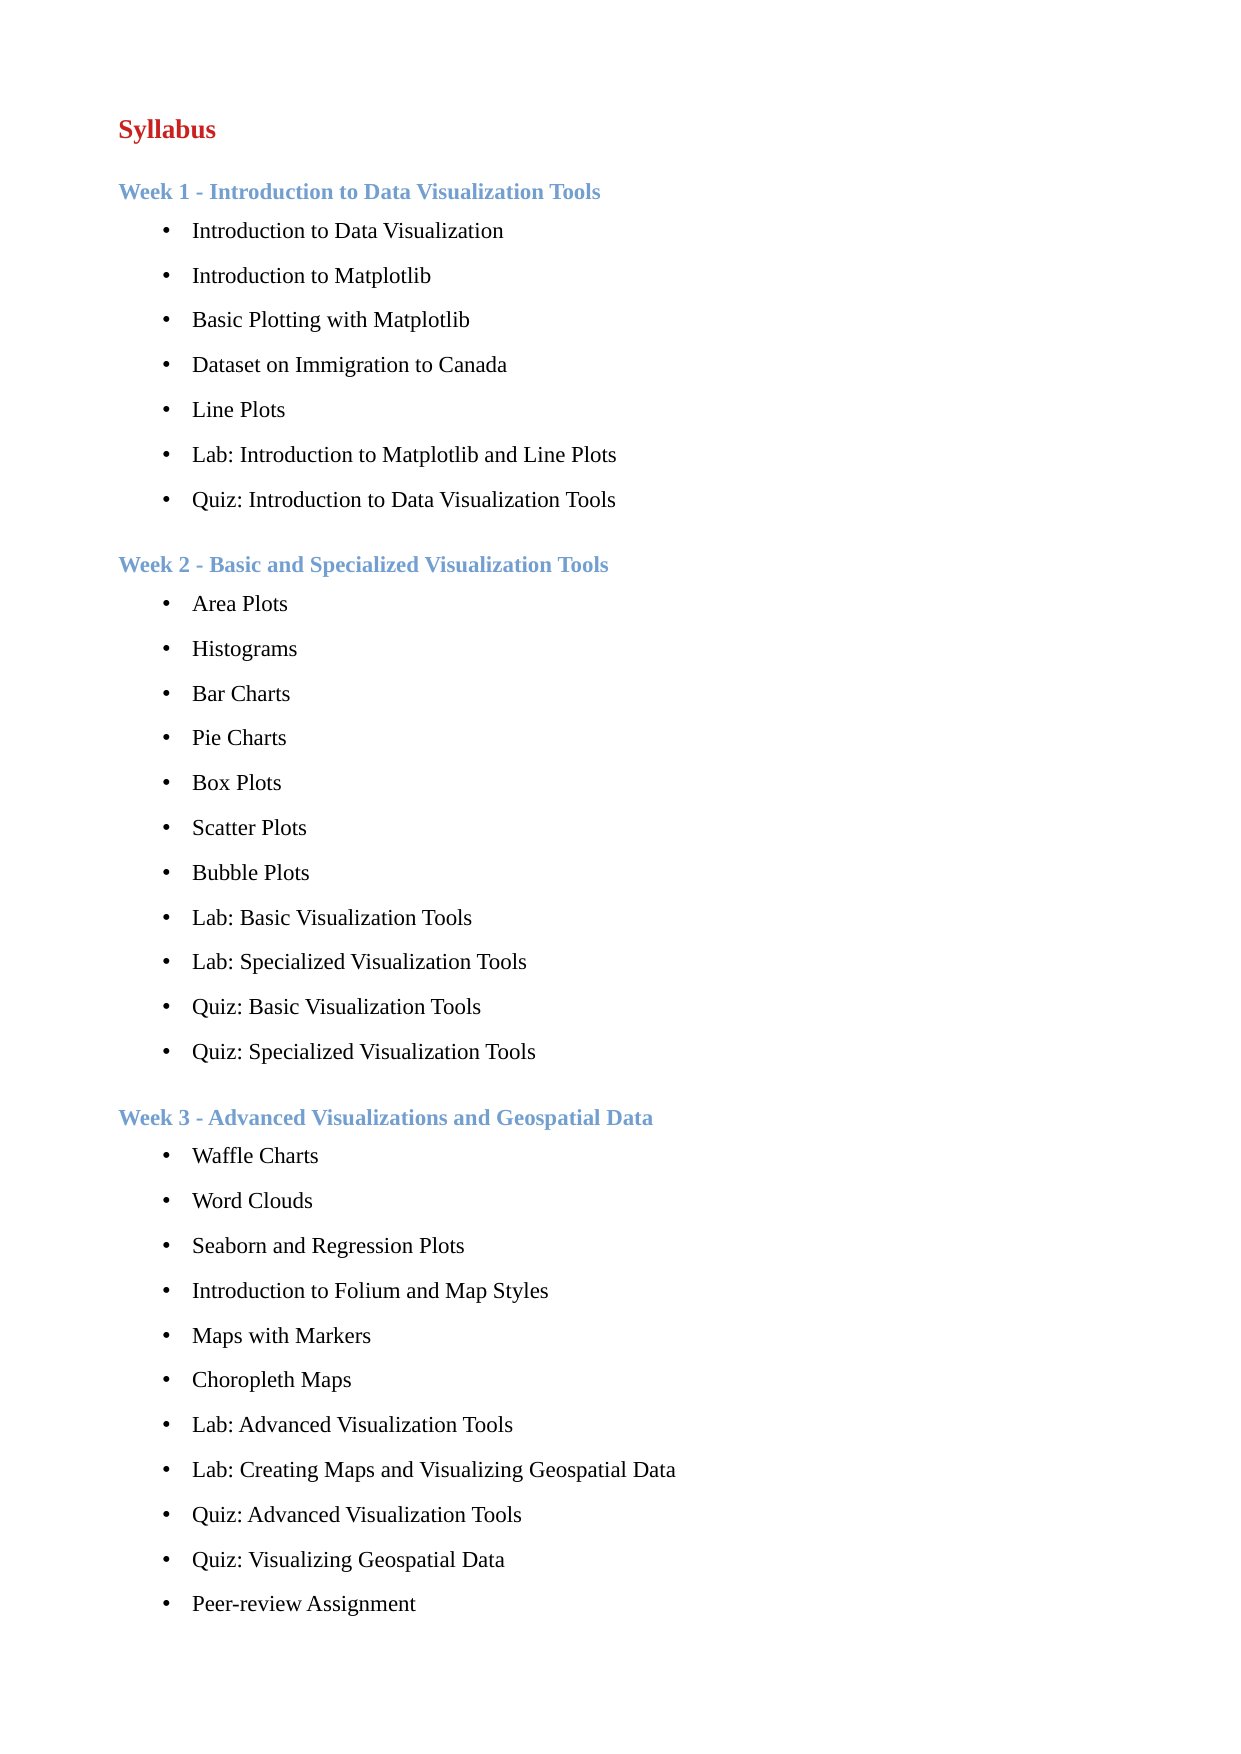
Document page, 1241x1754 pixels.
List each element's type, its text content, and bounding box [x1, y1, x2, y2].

list Scatter Plots [162, 814, 1122, 840]
list Bar Charts [162, 680, 1122, 706]
list Bubble Plots [162, 859, 1122, 885]
subtitle Week 2 - Basic and Specialized Visualization Tools [118, 551, 1122, 578]
list Introduction to Data Visualization [162, 217, 1122, 243]
list Basic Plotting with Matplotlib [162, 306, 1122, 333]
list Quiz: Basic Visualization Tools [162, 993, 1122, 1019]
list Seaborn and Regression Plots [162, 1232, 1122, 1258]
list Waffle Charts [162, 1142, 1122, 1169]
list Lab: Specialized Visualization Tools [162, 948, 1122, 975]
list Maps with Markers [162, 1322, 1122, 1348]
list Histograms [162, 635, 1122, 661]
list Quiz: Advanced Visualization Tools [162, 1501, 1122, 1527]
list Lab: Basic Visualization Tools [162, 904, 1122, 930]
list Dataset on Immigration to Canada [162, 351, 1122, 378]
list Quiz: Introduction to Data Visualization Tools [162, 486, 1122, 512]
list Lab: Advanced Visualization Tools [162, 1411, 1122, 1438]
list Line Plots [162, 396, 1122, 422]
list Introduction to Matplotlib [162, 262, 1122, 288]
list Lab: Introduction to Matplotlib and Line Plots [162, 441, 1122, 467]
list Quiz: Specialized Visualization Tools [162, 1038, 1122, 1064]
list Pie Charts [162, 724, 1122, 751]
list Area Plots [162, 590, 1122, 616]
list Peer-review Assignment [162, 1590, 1122, 1617]
list Word Clouds [162, 1187, 1122, 1214]
subtitle Week 3 - Advanced Visualizations and Geospatial Data [118, 1104, 1122, 1130]
list Choropleth Maps [162, 1366, 1122, 1393]
list Lab: Creating Maps and Visualizing Geospatial Data [162, 1456, 1122, 1482]
list Introduction to Folium and Map Styles [162, 1277, 1122, 1303]
subtitle Syllabus [118, 113, 1122, 145]
list Quiz: Visualizing Geospatial Data [162, 1546, 1122, 1572]
subtitle Week 1 - Introduction to Data Visualization Tools [118, 178, 1122, 204]
list Box Plots [162, 769, 1122, 796]
